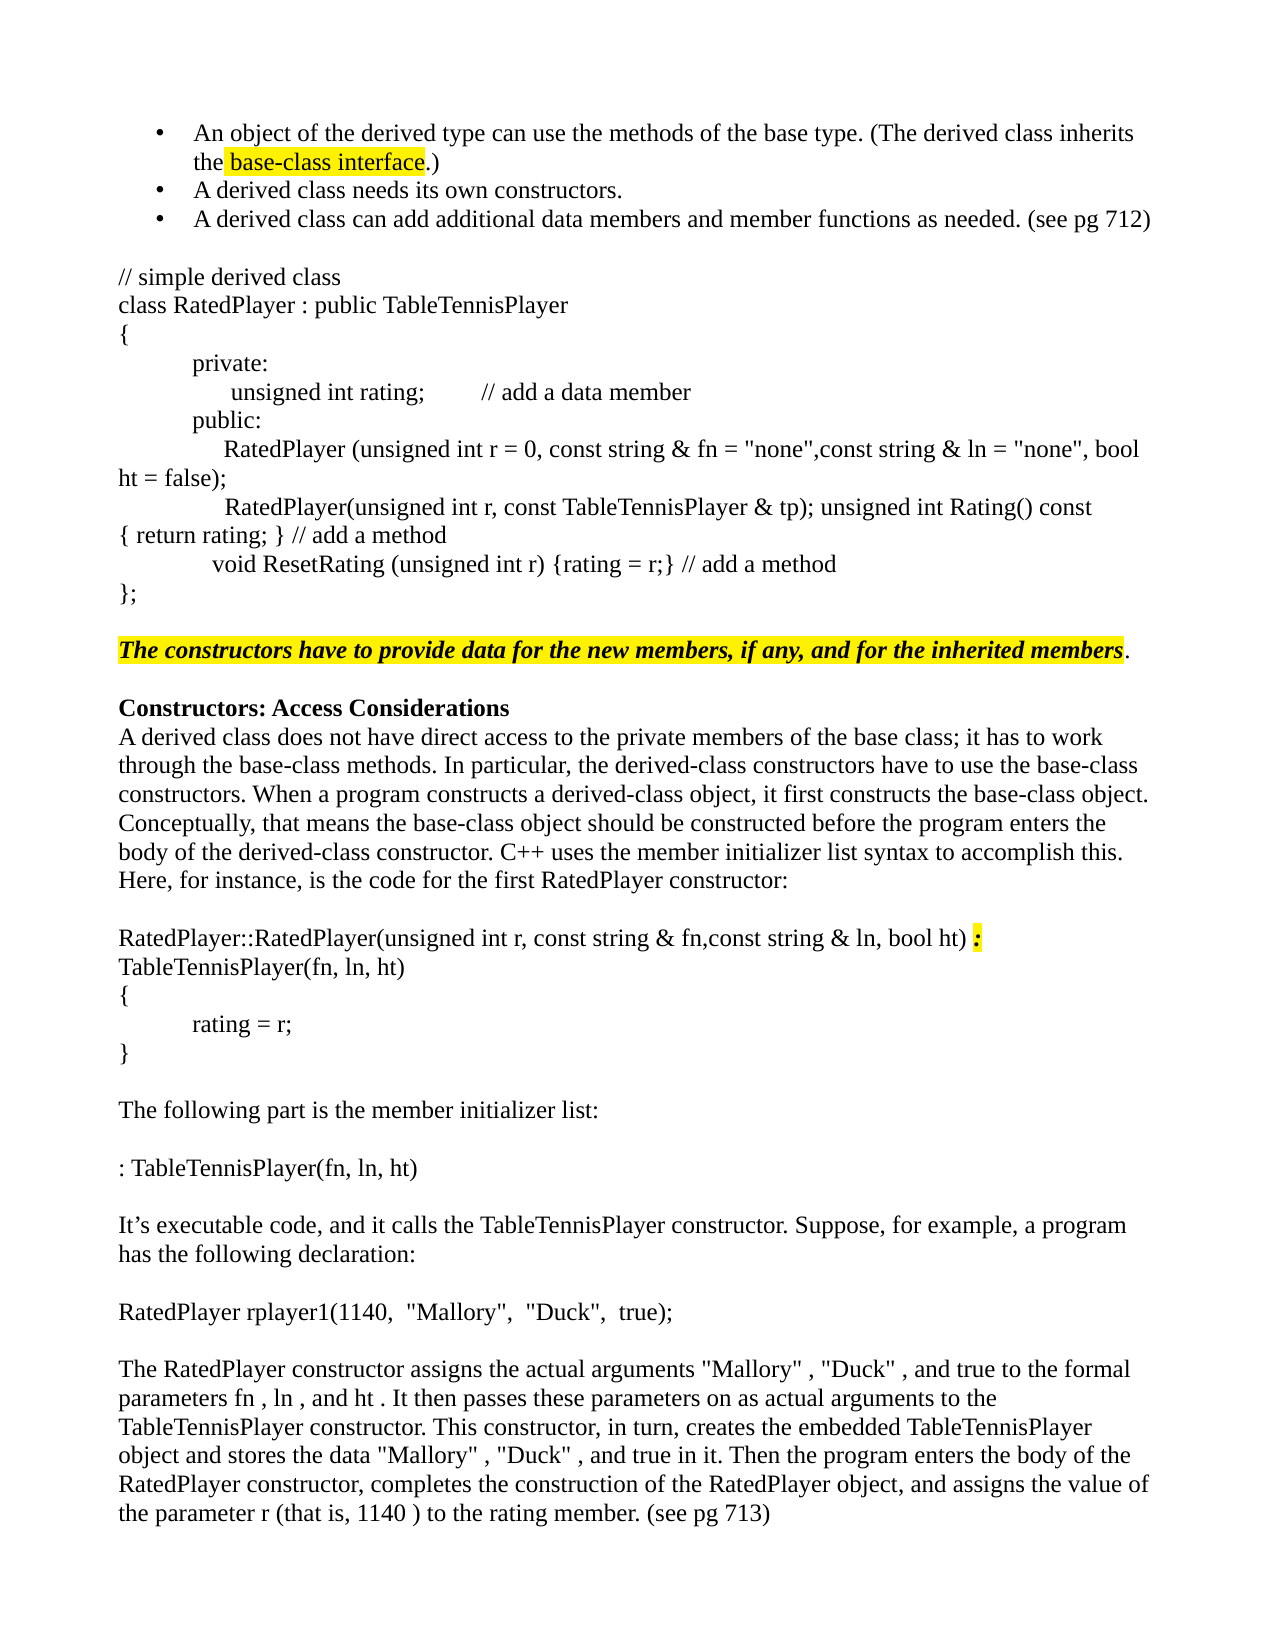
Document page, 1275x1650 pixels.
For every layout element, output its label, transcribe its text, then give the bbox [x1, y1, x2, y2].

text }; [118, 578, 1157, 607]
text : TableTennisPlayer(fn, ln, ht) [118, 1153, 1157, 1182]
text The RatedPlayer constructor assigns the actual arguments "Mallory" , "Duck" , and true to the formal parameters fn , ln , and ht . It then passes these parameters on as actual arguments to the TableTennisPlayer constructor. This constructor, in turn, creates the embedded TableTennisPlayer object and stores the data "Mallory" , "Duck" , and true in it. Then the program enters the body of the RatedPlayer constructor, completes the construction of the RatedPlayer object, and assigns the value of the parameter r (that is, 1140 ) to the rating member. (see pg 713) [118, 1354, 1157, 1527]
text RatedPlayer(unsigned int r, const TableTennisPlayer & tp); unsigned int Rating() const { return rating; } // add a method [118, 492, 1157, 549]
text private: [118, 348, 1157, 377]
text } [118, 1038, 1157, 1067]
text { [118, 319, 1157, 348]
text The following part is the member initializer list: [118, 1096, 1157, 1124]
text It’s executable code, and it calls the TableTennisPlayer constructor. Suppose, for example, a program has the following declaration: [118, 1211, 1157, 1268]
text The constructors have to provide data for the new members, if any, and for the inherited members. [118, 636, 1157, 664]
list A derived class can add additional data members and member functions as needed. (see pg 712) [156, 204, 1157, 233]
list A derived class needs its own constructors. [156, 176, 1157, 204]
text void ResetRating (unsigned int r) {rating = r;} // add a method [118, 549, 1157, 578]
text A derived class does not have direct access to the private members of the base class; it has to work through the base-class methods. In particular, the derived-class constructors have to use the base-class constructors. When a program constructs a derived-class object, it first constructs the base-class object. Conceptually, that means the base-class object should be constructed before the program enters the body of the derived-class constructor. C++ uses the member initializer list syntax to accomplish this. Here, for instance, is the code for the first RatedPlayer constructor: [118, 722, 1157, 894]
text Constructors: Access Considerations [118, 693, 1157, 722]
text RatedPlayer::RatedPlayer(unsigned int r, const string & fn,const string & ln, bool ht) : TableTennisPlayer(fn, ln, ht) [118, 923, 1157, 981]
text class RatedPlayer : public TableTennisPlayer [118, 291, 1157, 319]
text // simple derived class [118, 262, 1157, 291]
text { [118, 981, 1157, 1009]
text RatedPlayer (unsigned int r = 0, const string & fn = "none",const string & ln = "none", bool ht = false); [118, 434, 1157, 492]
text unsigned int rating; // add a data member [118, 377, 1157, 406]
text public: [118, 406, 1157, 434]
text RatedPlayer rplayer1(1140, "Mallory", "Duck", true); [118, 1297, 1157, 1326]
list An object of the derived type can use the methods of the base type. (The derived class inherits the base-class interface.) [156, 118, 1157, 176]
text rating = r; [118, 1009, 1157, 1038]
